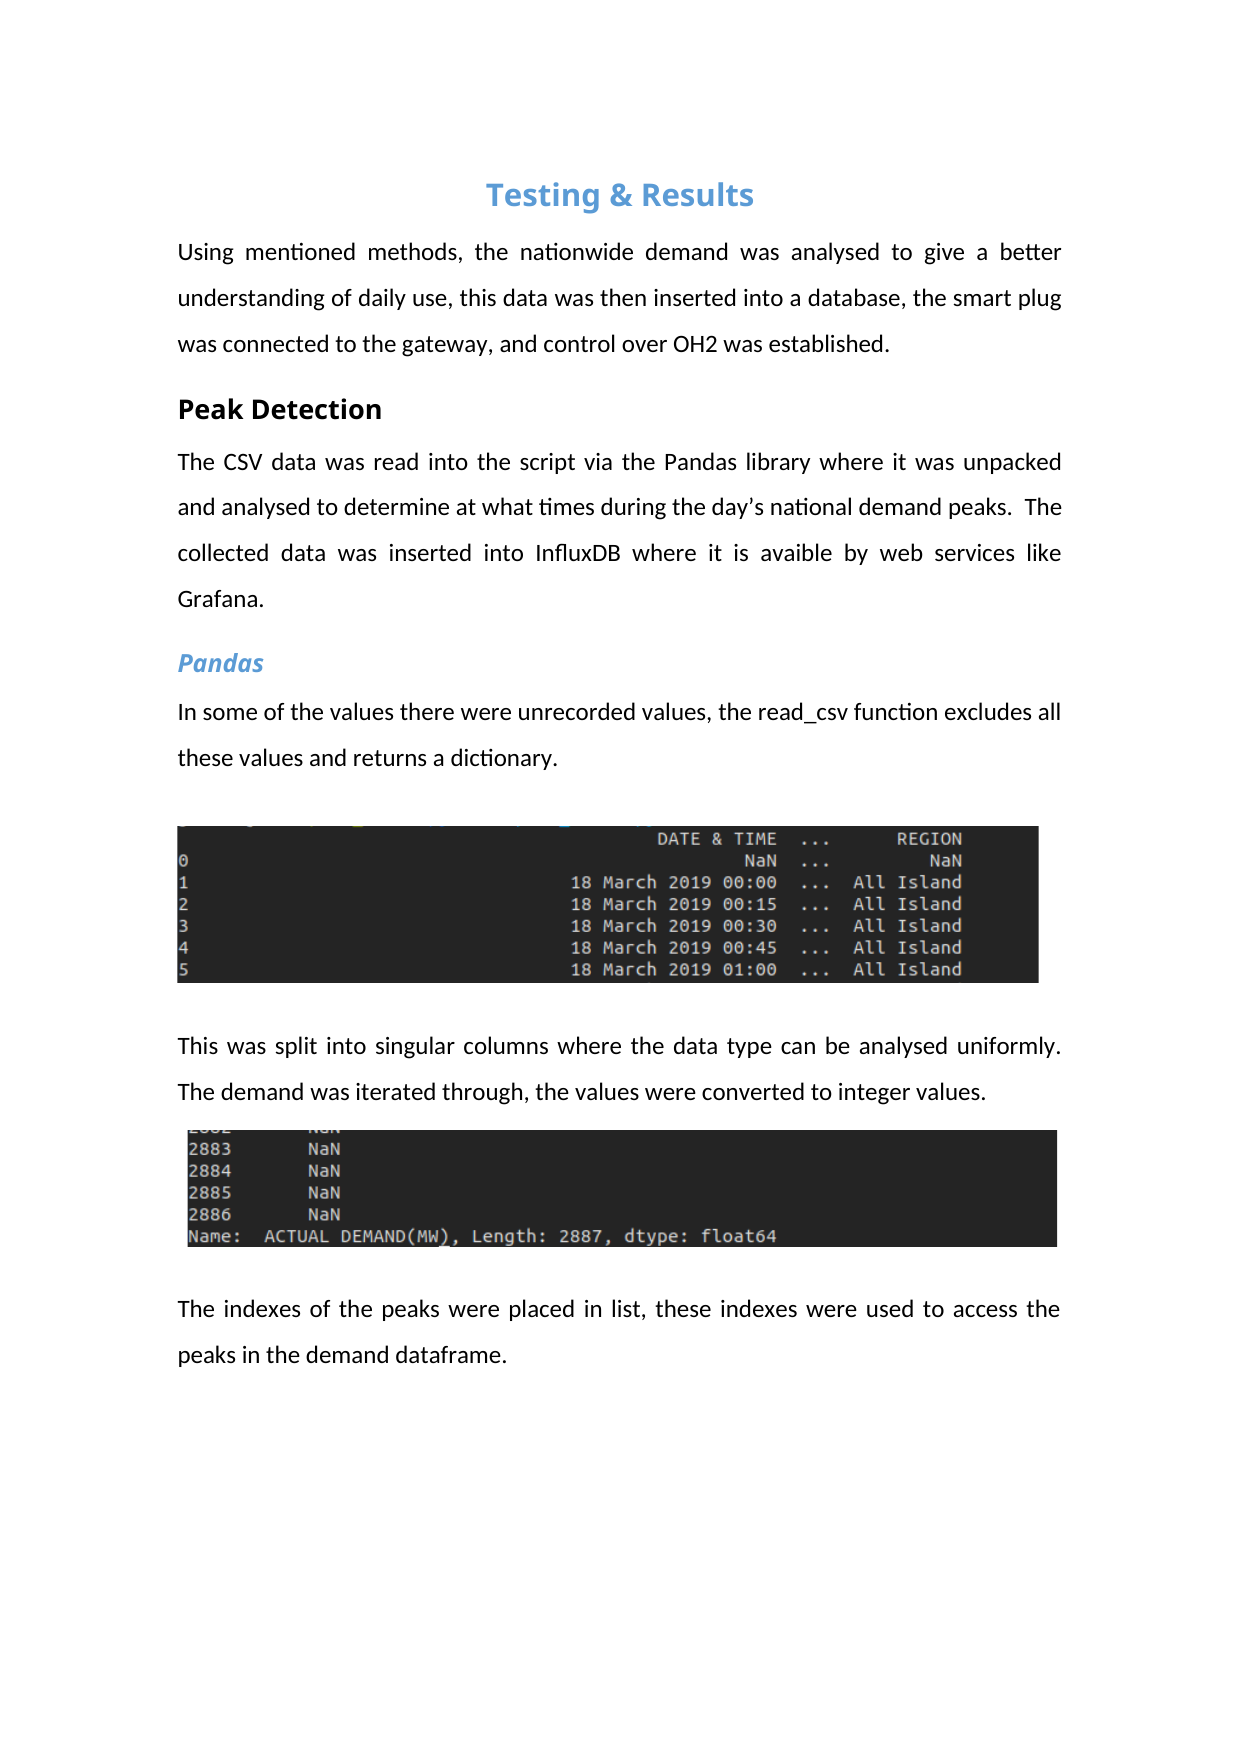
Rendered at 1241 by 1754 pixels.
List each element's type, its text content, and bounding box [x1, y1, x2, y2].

text This was split into singular columns where the data type can be analysed uniformly. The demand was iterated through, the values were converted to integer values. [177, 804, 1063, 1106]
text The indexes of the peaks were placed in list, these indexes were used to access the peaks in the demand dataframe. [177, 1138, 1063, 1369]
subtitle Testing & Results [177, 173, 1063, 215]
subtitle Peak Detection [177, 390, 1063, 427]
text In some of the values there were unrecorded values, the read_csv function excludes all these values and returns a dictionary. [177, 696, 1063, 773]
picture [187, 1130, 1058, 1247]
picture [177, 826, 1039, 983]
text The CSV data was read into the script via the Pandas library where it was unpacked and analysed to determine at what times during the day’s national demand peaks. The collected data was inserted into InfluxDB where it is avaible by web services like Grafana. [177, 446, 1063, 613]
text Using mentioned methods, the nationwide demand was analysed to give a better understanding of daily use, this data was then inserted into a database, the smart plug was connected to the gateway, and control over OH2 was established. [177, 237, 1063, 358]
subtitle Pandas [177, 645, 1063, 679]
